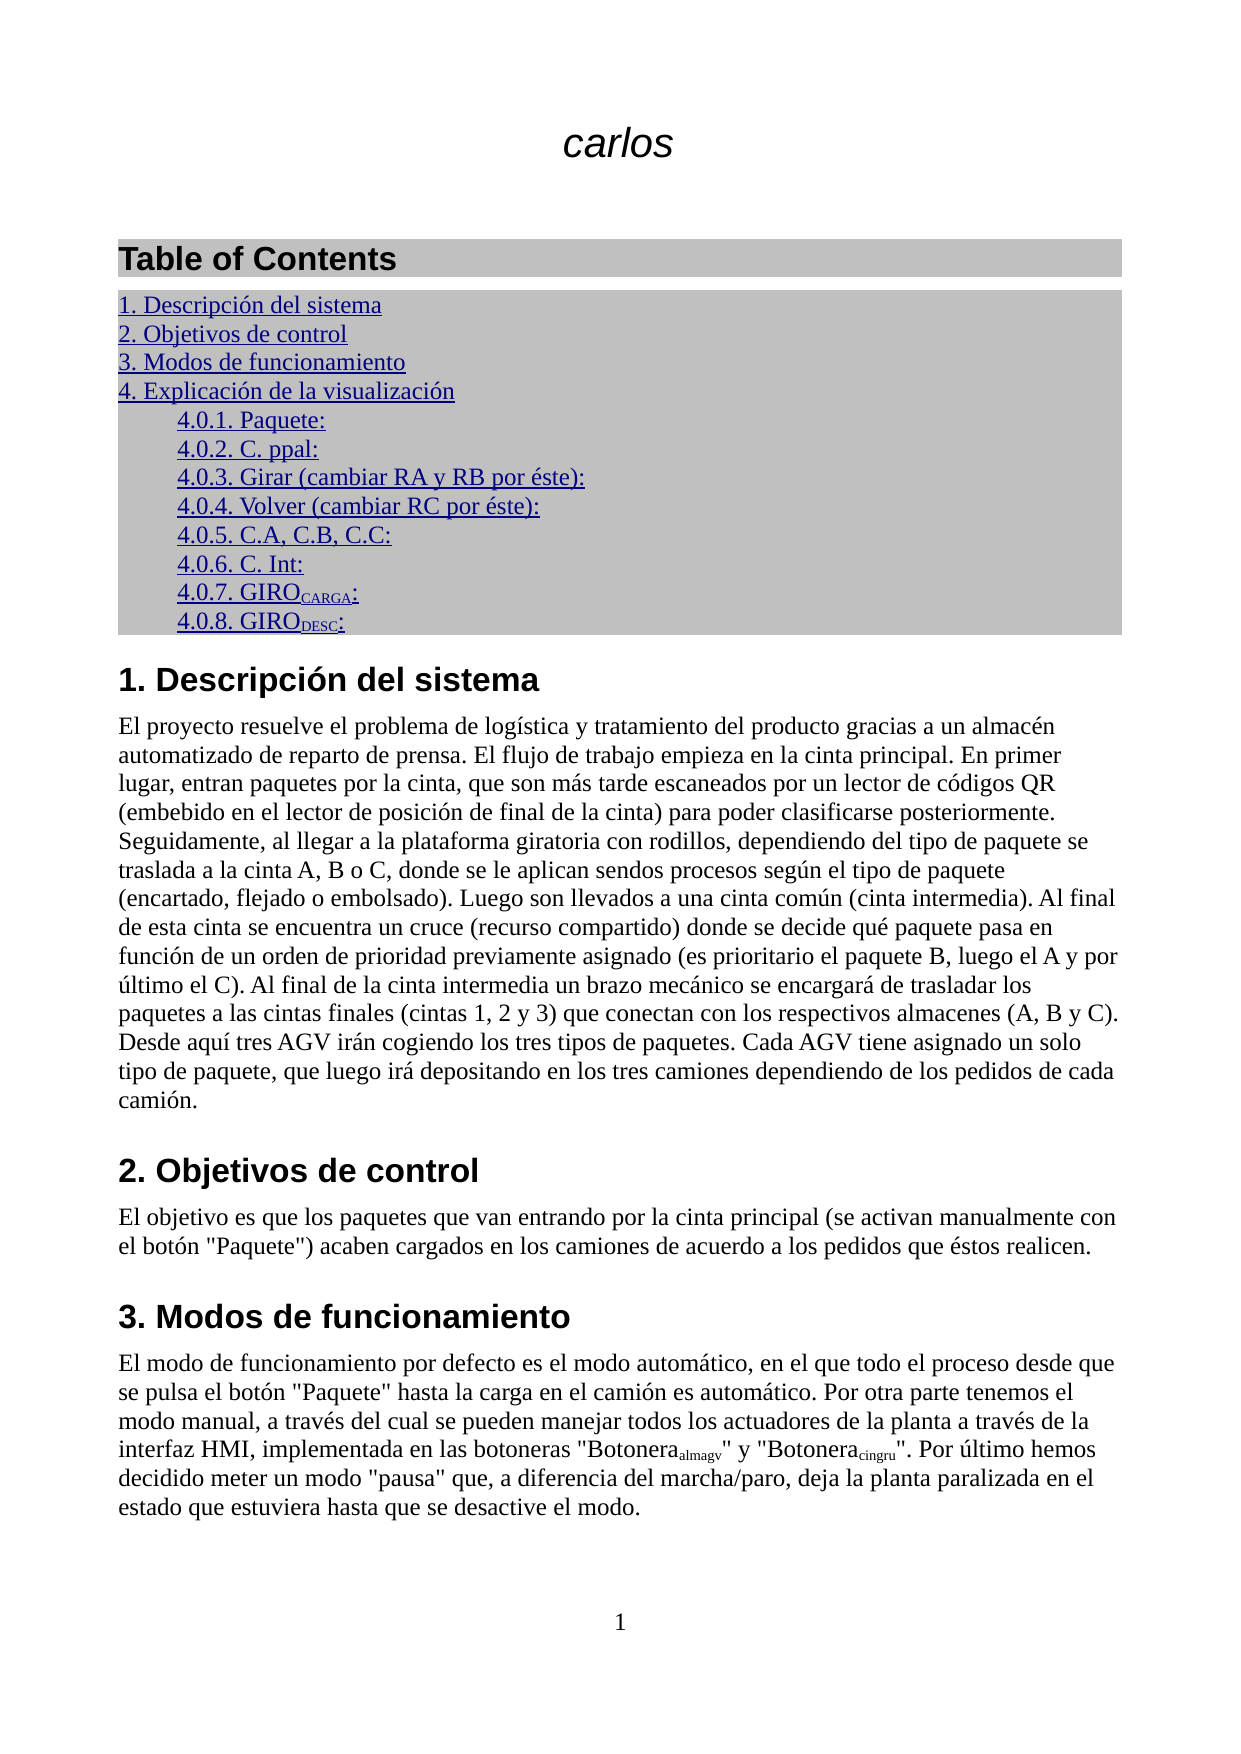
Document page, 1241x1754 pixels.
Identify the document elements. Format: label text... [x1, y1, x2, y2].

subtitle Modos de funcionamiento [118, 1297, 1122, 1336]
text 4.0.7. GIROCARGA: [177, 577, 1122, 606]
subtitle Objetivos de control [118, 1151, 1122, 1190]
text 4.0.6. C. Int: [177, 549, 1122, 577]
text El proyecto resuelve el problema de logística y tratamiento del producto gracias a un almacén automatizado de reparto de prensa. El flujo de trabajo empieza en la cinta principal. En primer lugar, entran paquetes por la cinta, que son más tarde escaneados por un lector de códigos QR (embebido en el lector de posición de final de la cinta) para poder clasificarse posteriormente. Seguidamente, al llegar a la plataforma giratoria con rodillos, dependiendo del tipo de paquete se traslada a la cinta A, B o C, donde se le aplican sendos procesos según el tipo de paquete (encartado, flejado o embolsado). Luego son llevados a una cinta común (cinta intermedia). Al final de esta cinta se encuentra un cruce (recurso compartido) donde se decide qué paquete pasa en función de un orden de prioridad previamente asignado (es prioritario el paquete B, luego el A y por último el C). Al final de la cinta intermedia un brazo mecánico se encargará de trasladar los paquetes a las cintas finales (cintas 1, 2 y 3) que conectan con los respectivos almacenes (A, B y C). Desde aquí tres AGV irán cogiendo los tres tipos de paquetes. Cada AGV tiene asignado un solo tipo de paquete, que luego irá depositando en los tres camiones dependiendo de los pedidos de cada camión. [118, 711, 1122, 1113]
text 3. Modos de funcionamiento [118, 347, 1122, 376]
text El objetivo es que los paquetes que van entrando por la cinta principal (se activan manualmente con el botón "Paquete") acaben cargados en los camiones de acuerdo a los pedidos que éstos realicen. [118, 1202, 1122, 1260]
text 4.0.2. C. ppal: [177, 434, 1122, 462]
subtitle Table of Contents [118, 239, 1122, 277]
text 4.0.8. GIRODESC: [177, 606, 1122, 635]
text El modo de funcionamiento por defecto es el modo automático, en el que todo el proceso desde que se pulsa el botón "Paquete" hasta la carga en el camión es automático. Por otra parte tenemos el modo manual, a través del cual se pueden manejar todos los actuadores de la planta a través de la interfaz HMI, implementada en las botoneras "Botoneraalmagv" y "Botoneracingru". Por último hemos decidido meter un modo "pausa" que, a diferencia del marcha/paro, deja la planta paralizada en el estado que estuviera hasta que se desactive el modo. [118, 1348, 1122, 1521]
text 2. Objetivos de control [118, 319, 1122, 347]
text 4. Explicación de la visualización [118, 376, 1122, 405]
text 4.0.5. C.A, C.B, C.C: [177, 520, 1122, 549]
text 4.0.3. Girar (cambiar RA y RB por éste): [177, 462, 1122, 491]
text 1. Descripción del sistema [118, 290, 1122, 319]
text 4.0.4. Volver (cambiar RC por éste): [177, 491, 1122, 520]
subtitle carlos [118, 118, 1122, 166]
text 4.0.1. Paquete: [177, 405, 1122, 434]
subtitle Descripción del sistema [118, 660, 1122, 698]
